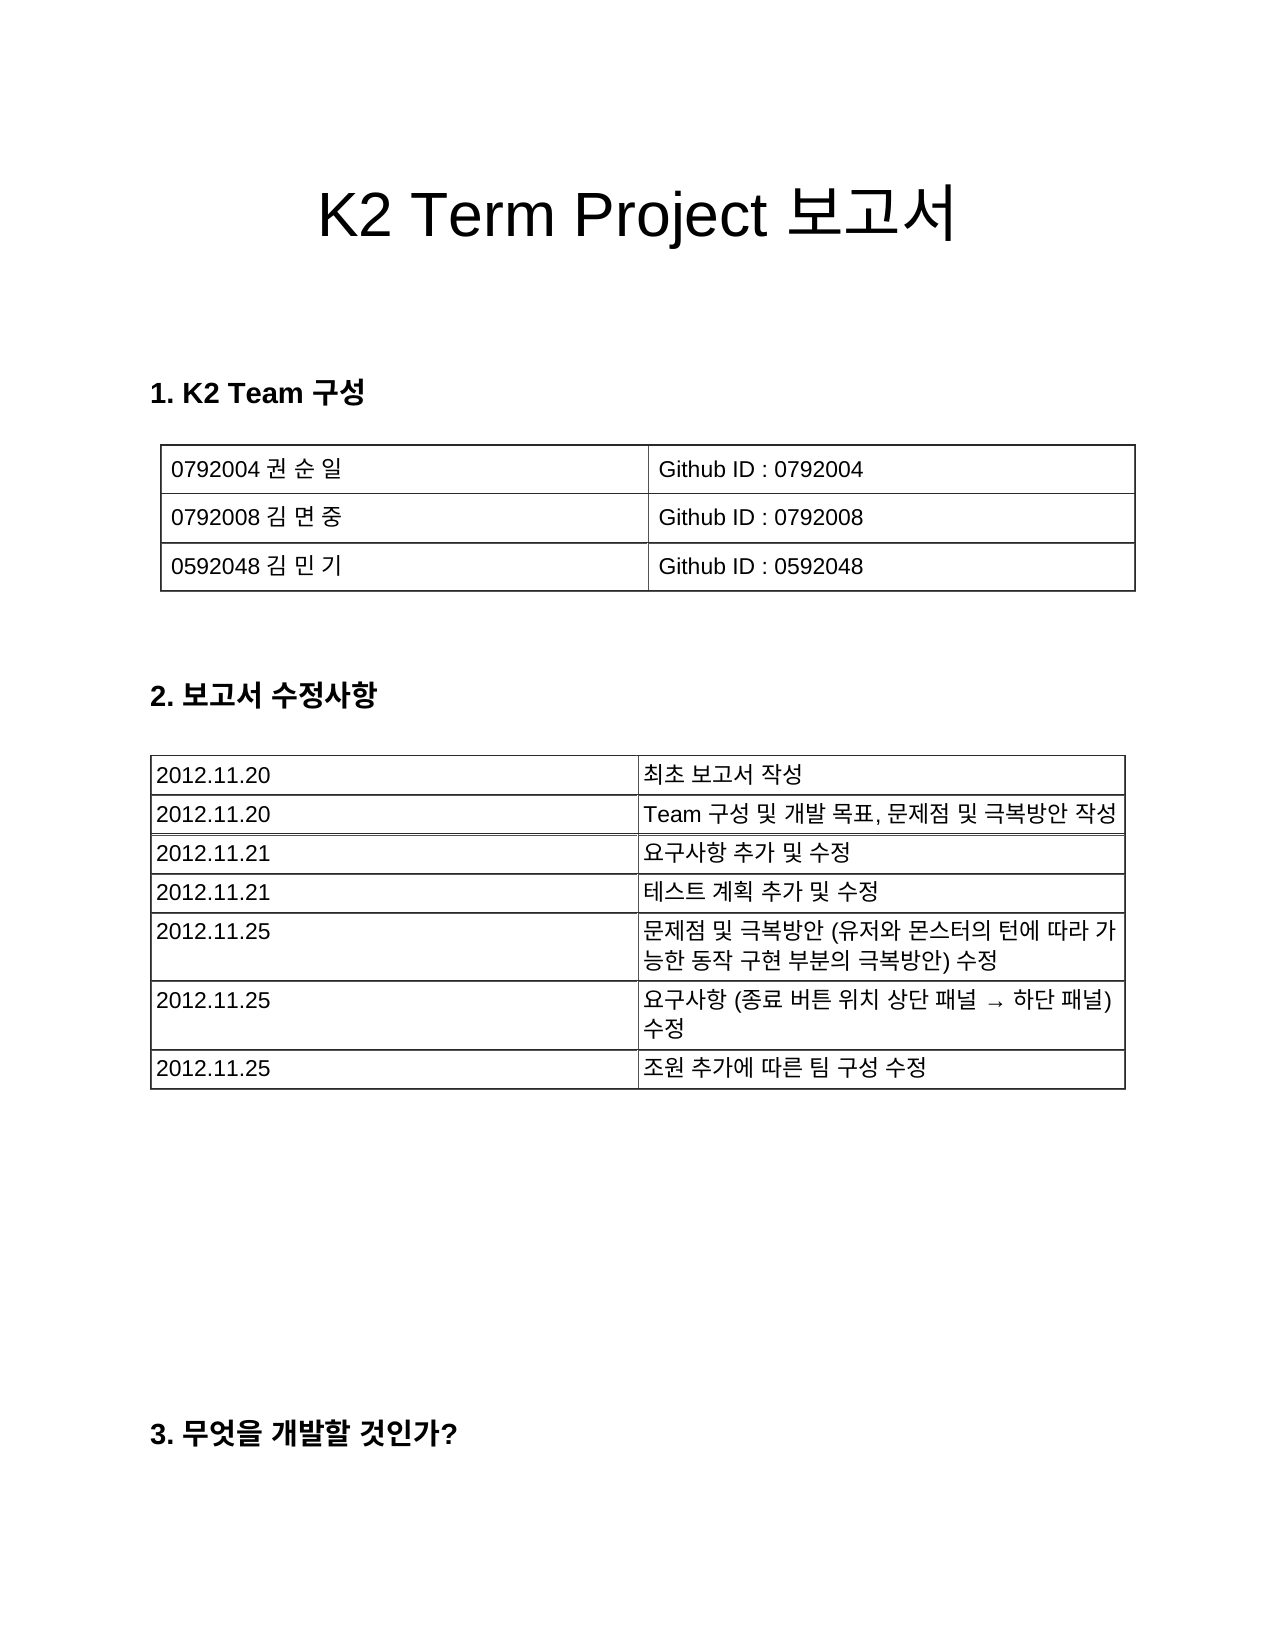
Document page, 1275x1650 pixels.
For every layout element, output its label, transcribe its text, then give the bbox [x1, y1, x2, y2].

table_cell 0592048 김 민 기 [162, 544, 647, 589]
table_cell Team 구성 및 개발 목표, 문제점 및 극복방안 작성 [639, 796, 1124, 833]
table_header Github ID : 0792004 [649, 447, 1134, 492]
table_cell 요구사항 (종료 버튼 위치 상단 패널 → 하단 패널) 수정 [639, 982, 1124, 1048]
text K2 Term Project 보고서 [150, 179, 1125, 249]
table_header 2012.11.20 [152, 757, 637, 794]
text 2. 보고서 수정사항 [150, 680, 1125, 712]
table_header 0792004 권 순 일 [162, 447, 647, 492]
table_cell Github ID : 0592048 [649, 544, 1134, 589]
table_cell 2012.11.21 [152, 875, 637, 911]
table_cell 0792008 김 면 중 [162, 495, 647, 541]
table_cell Github ID : 0792008 [649, 495, 1134, 541]
table_cell 조원 추가에 따른 팀 구성 수정 [639, 1051, 1124, 1087]
table_cell 2012.11.21 [152, 836, 637, 872]
table_cell 요구사항 추가 및 수정 [639, 836, 1124, 872]
table_cell 2012.11.20 [152, 796, 637, 833]
table_cell 2012.11.25 [152, 914, 637, 980]
table_cell 테스트 계획 추가 및 수정 [639, 875, 1124, 911]
table_cell 2012.11.25 [152, 1051, 637, 1087]
table_header 최초 보고서 작성 [639, 757, 1124, 794]
table_cell 문제점 및 극복방안 (유저와 몬스터의 턴에 따라 가능한 동작 구현 부분의 극복방안) 수정 [639, 914, 1124, 980]
table_cell 2012.11.25 [152, 982, 637, 1048]
text 3. 무엇을 개발할 것인가? [150, 1418, 1125, 1451]
text 1. K2 Team 구성 [150, 377, 1125, 410]
